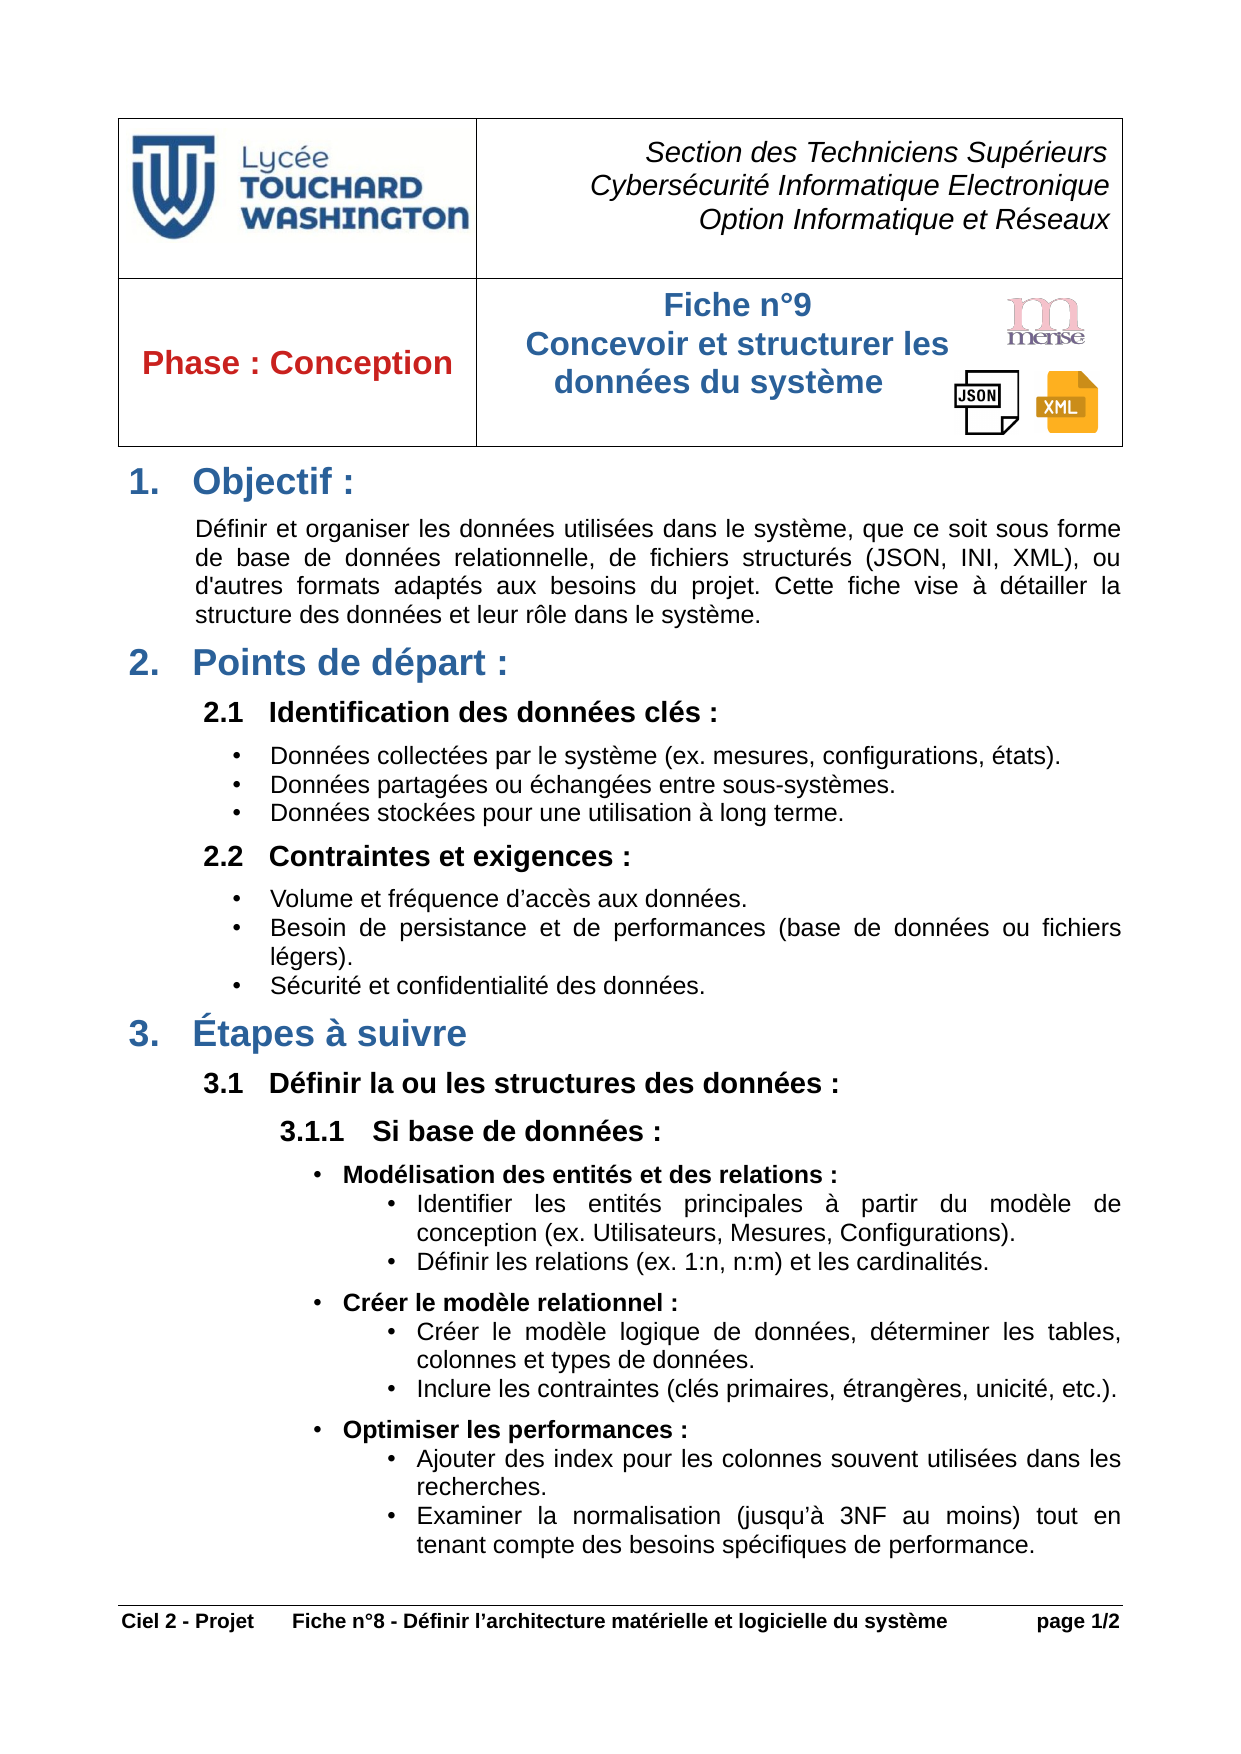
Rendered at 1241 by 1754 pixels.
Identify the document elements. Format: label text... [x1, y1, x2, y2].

subtitle Étapes à suivre [118, 1011, 1123, 1054]
subtitle Objectif : [118, 459, 1123, 502]
list Optimiser les performances : [313, 1415, 1123, 1443]
list Inclure les contraintes (clés primaires, étrangères, unicité, etc.). [387, 1374, 1123, 1403]
picture [954, 370, 1020, 435]
list Données collectées par le système (ex. mesures, configurations, états). [232, 741, 1123, 769]
subtitle Si base de données : [272, 1114, 1123, 1148]
list Besoin de persistance et de performances (base de données ou fichiers légers). [232, 913, 1123, 971]
text Définir et organiser les données utilisées dans le système, que ce soit sous forme de base de données relationnelle, de fichiers structurés (JSON, INI, XML), ou d'autres formats adaptés aux besoins du projet. Cette fiche vise à détailler la structure des données et leur rôle dans le système. [195, 514, 1123, 629]
subtitle Contraintes et exigences : [195, 839, 1123, 873]
picture [1034, 371, 1100, 433]
list Créer le modèle relationnel : [313, 1288, 1123, 1316]
table_header [477, 119, 1122, 277]
subtitle Points de départ : [118, 641, 1123, 684]
list Identifier les entités principales à partir du modèle de conception (ex. Utilisateurs, Mesures, Configurations). [387, 1189, 1123, 1247]
list Ajouter des index pour les colonnes souvent utilisées dans les recherches. [387, 1443, 1123, 1501]
table_header [119, 119, 476, 277]
picture [992, 284, 1098, 361]
list Créer le modèle logique de données, déterminer les tables, colonnes et types de données. [387, 1316, 1123, 1374]
subtitle Identification des données clés : [195, 695, 1123, 729]
list Volume et fréquence d’accès aux données. [232, 884, 1123, 913]
picture [126, 128, 476, 243]
list Définir les relations (ex. 1:n, n:m) et les cardinalités. [387, 1247, 1123, 1276]
table_cell Fiche n°9 Concevoir et structurer les données du système [477, 279, 1122, 446]
list Modélisation des entités et des relations : [313, 1161, 1123, 1189]
list Données partagées ou échangées entre sous-systèmes. [232, 769, 1123, 798]
table_cell Phase : Conception [119, 279, 476, 446]
subtitle Définir la ou les structures des données : [195, 1066, 1123, 1100]
list Données stockées pour une utilisation à long terme. [232, 798, 1123, 827]
list Sécurité et confidentialité des données. [232, 971, 1123, 1000]
list Examiner la normalisation (jusqu’à 3NF au moins) tout en tenant compte des besoins spécifiques de performance. [387, 1501, 1123, 1559]
